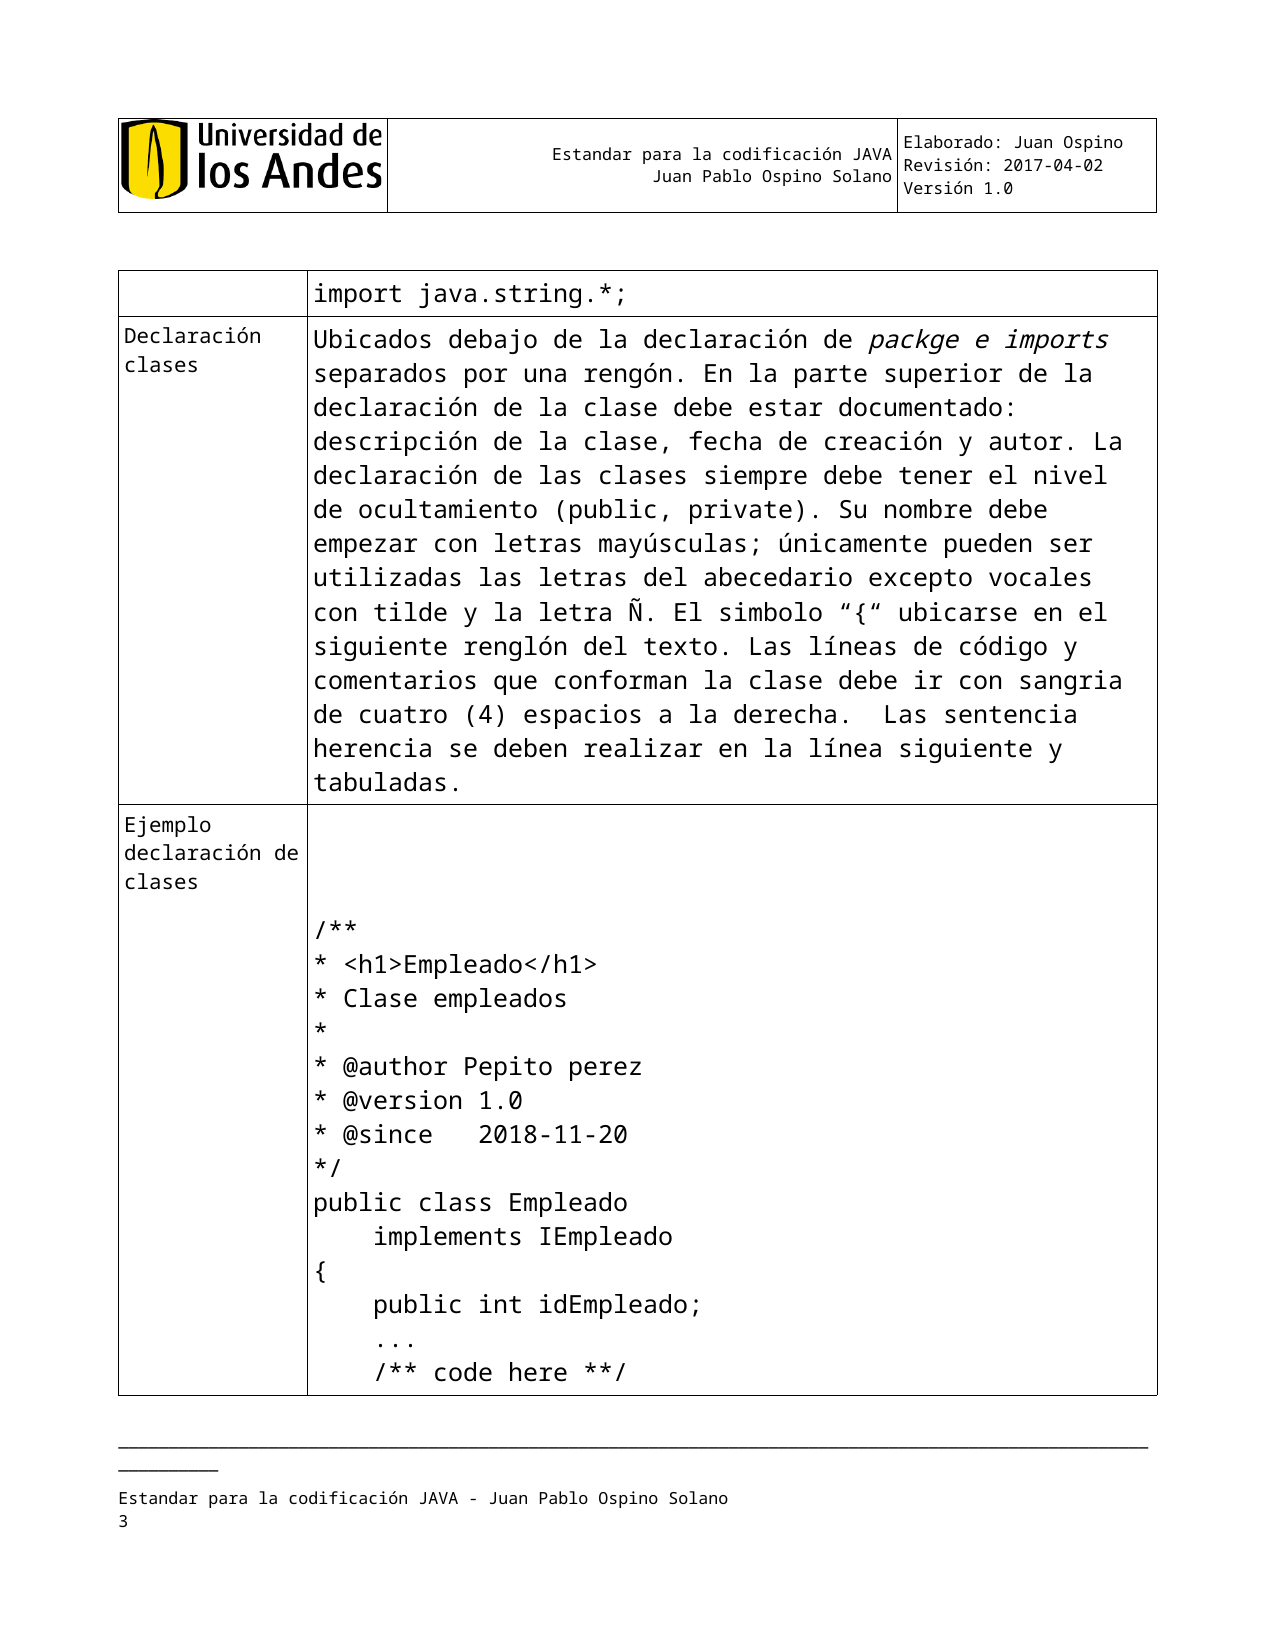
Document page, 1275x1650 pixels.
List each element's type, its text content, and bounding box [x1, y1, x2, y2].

table_cell Declaración clases [119, 317, 307, 804]
table_cell [119, 271, 307, 316]
picture [121, 119, 382, 199]
table_cell Ejemplo declaración de clases [119, 805, 307, 1395]
table_cell Ubicados debajo de la declaración de packge e imports separados por una rengón. En la parte superior de la declaración de la clase debe estar documentado: descripción de la clase, fecha de creación y autor. La declaración de las clases siempre debe tener el nivel de ocultamiento (public, private). Su nombre debe empezar con letras mayúsculas; únicamente pueden ser utilizadas las letras del abecedario excepto vocales con tilde y la letra Ñ. El simbolo “{“ ubicarse en el siguiente renglón del texto. Las líneas de código y comentarios que conforman la clase debe ir con sangria de cuatro (4) espacios a la derecha. Las sentencia herencia se deben realizar en la línea siguiente y tabuladas. [308, 317, 1157, 804]
table_cell /** * <h1>Empleado</h1> * Clase empleados * * @author Pepito perez * @version 1.0 * @since 2018-11-20 */ public class Empleado implements IEmpleado { public int idEmpleado; ... /** code here **/ [308, 805, 1157, 1395]
table_cell import java.string.*; [308, 271, 1157, 316]
